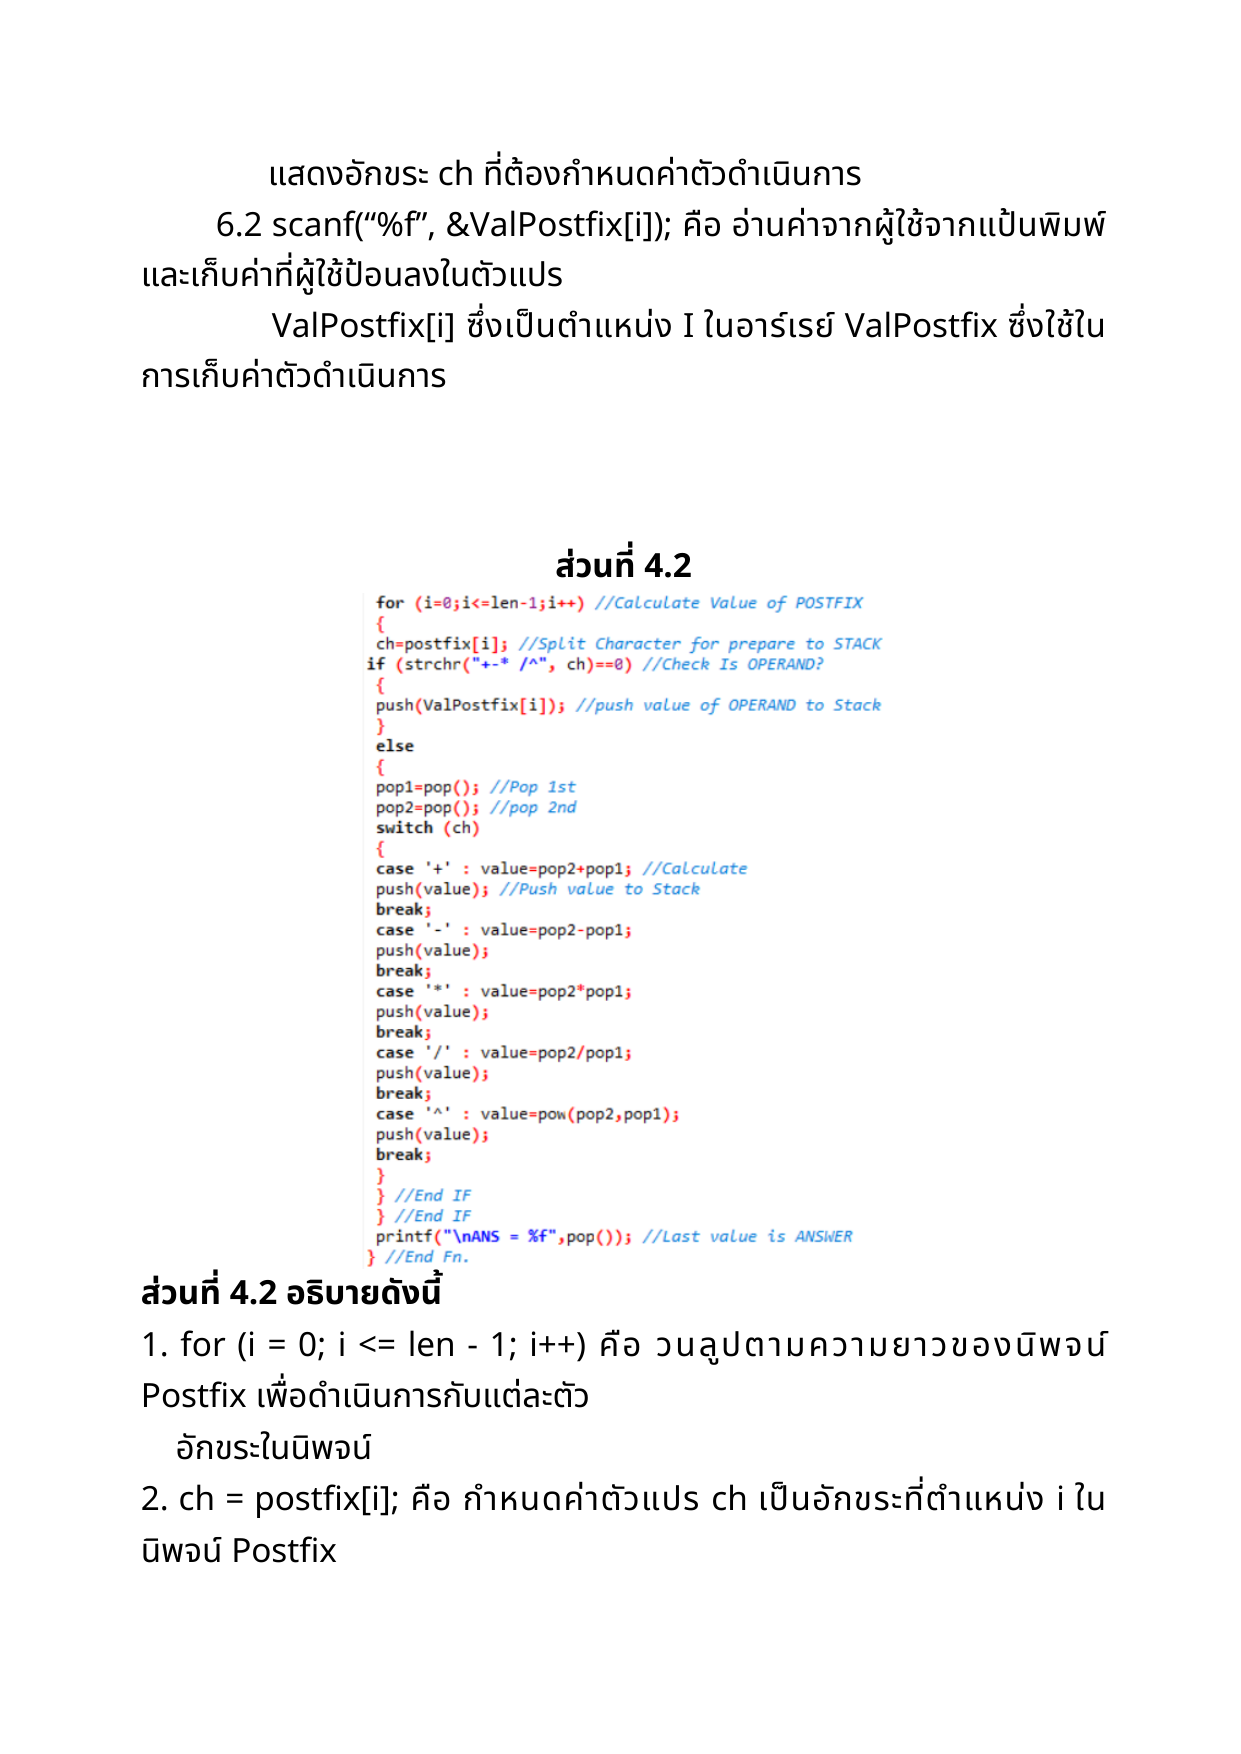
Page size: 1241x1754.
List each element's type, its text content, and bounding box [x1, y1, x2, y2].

text 2. ch = postfix[i]; คือ กำหนดค่าตัวแปร ch เป็นอักขระที่ตำแหน่ง i ในนิพจน์ Postfix [141, 1475, 1106, 1577]
text ส่วนที่ 4.2 อธิบายดังนี้ [141, 1269, 1106, 1319]
text แสดงอักขระ ch ที่ต้องกำหนดค่าตัวดำเนินการ [141, 150, 1106, 201]
text 1. for (i = 0; i <= len - 1; i++) คือ วนลูปตามความยาวของนิพจน์ Postfix เพื่อดำเนินการกับแต่ละตัว [141, 1321, 1106, 1423]
text อักขระในนิพจน์ [141, 1424, 1106, 1474]
text 6.2 scanf(“%f”, &ValPostfix[i]); คือ อ่านค่าจากผู้ใช้จากแป้นพิมพ์และเก็บค่าที่ผู้ใช้ป้อนลงในตัวแปร [141, 201, 1106, 302]
text ส่วนที่ 4.2 [141, 541, 1106, 592]
text ValPostfix[i] ซึ่งเป็นตำแหน่ง I ในอาร์เรย์ ValPostfix ซึ่งใช้ในการเก็บค่าตัวดำเนินการ [141, 302, 1106, 403]
